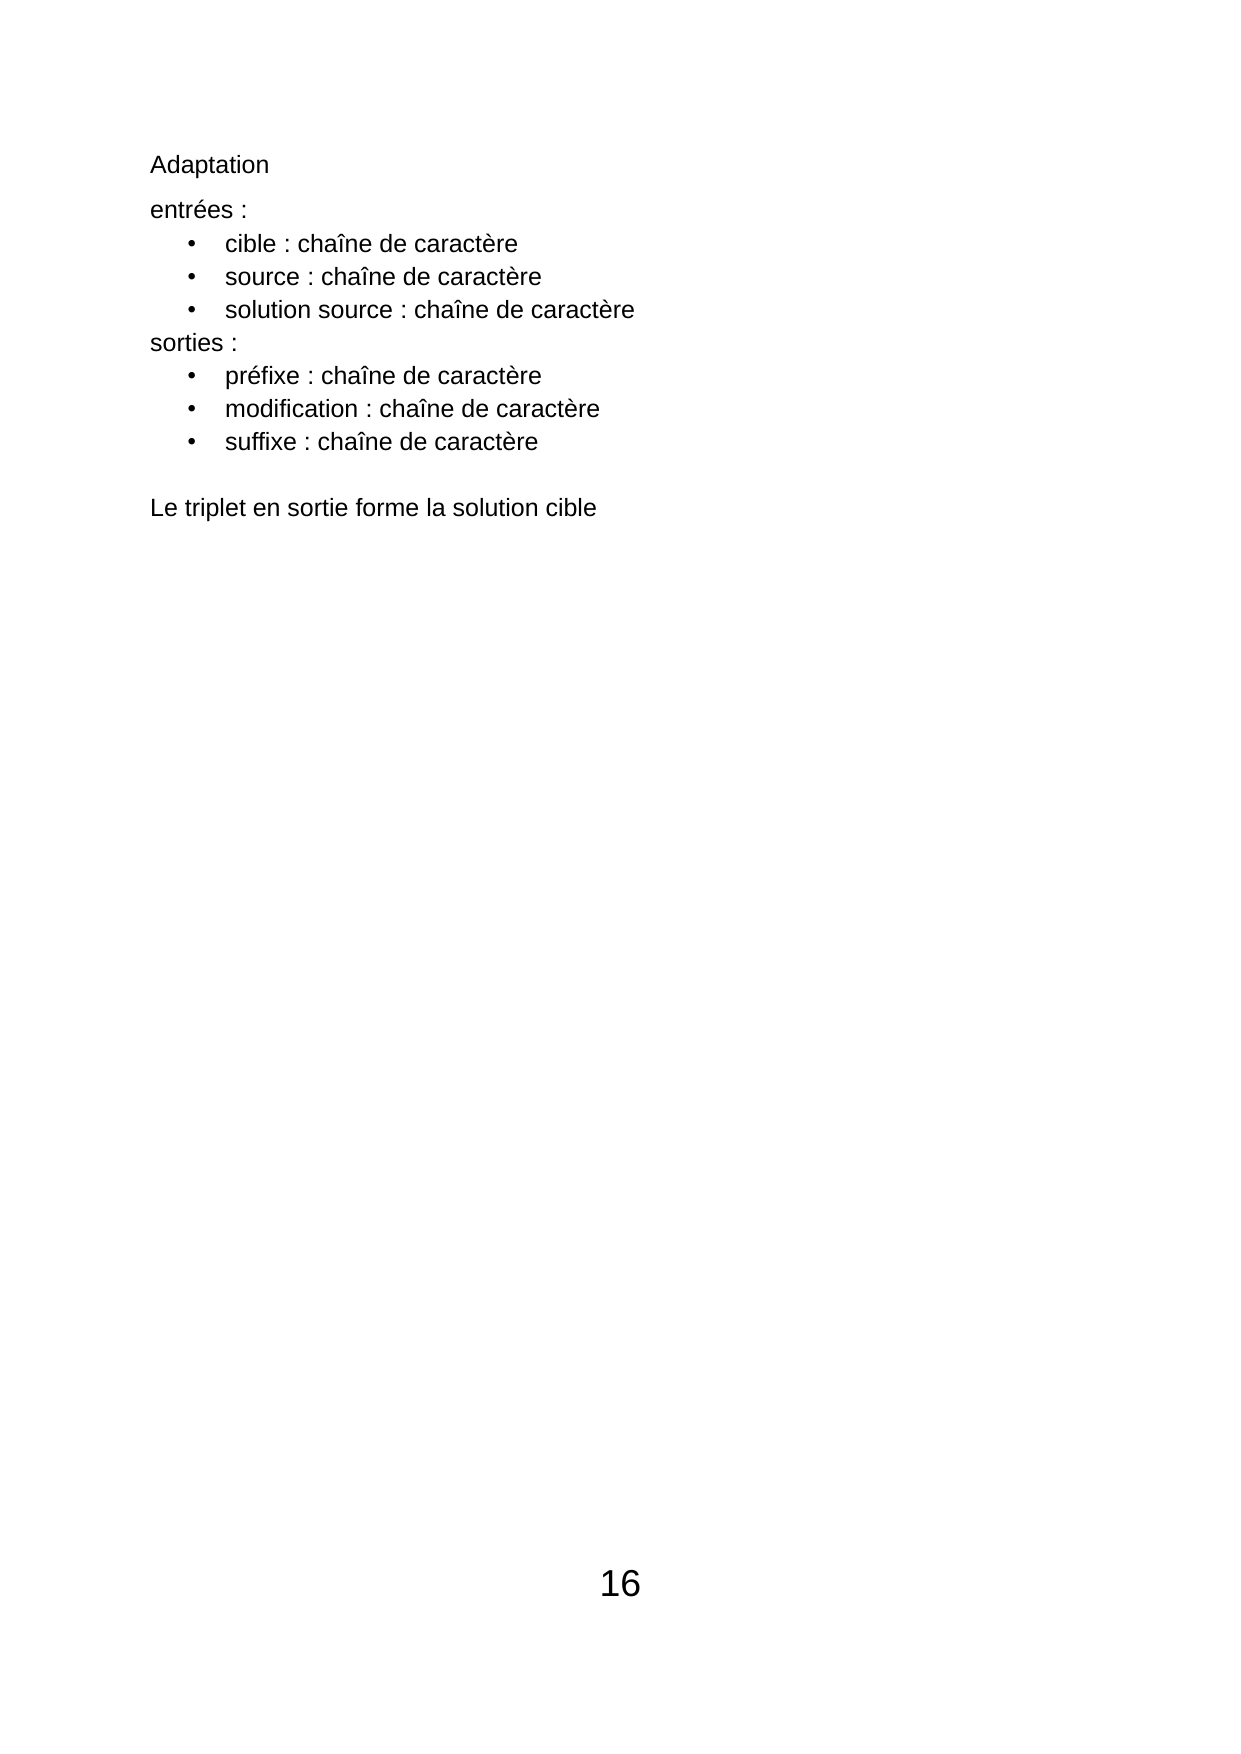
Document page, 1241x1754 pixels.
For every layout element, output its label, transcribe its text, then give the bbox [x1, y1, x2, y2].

text Adaptation [150, 150, 1090, 179]
list cible : chaîne de caractère [187, 228, 1090, 257]
list modification : chaîne de caractère [187, 394, 1090, 423]
list préfixe : chaîne de caractère [187, 361, 1090, 390]
list solution source : chaîne de caractère [187, 295, 1090, 324]
text Le triplet en sortie forme la solution cible [150, 493, 1090, 522]
list source : chaîne de caractère [187, 262, 1090, 291]
text sorties : [150, 328, 1090, 357]
text entrées : [150, 196, 1090, 224]
list suffixe : chaîne de caractère [187, 427, 1090, 456]
